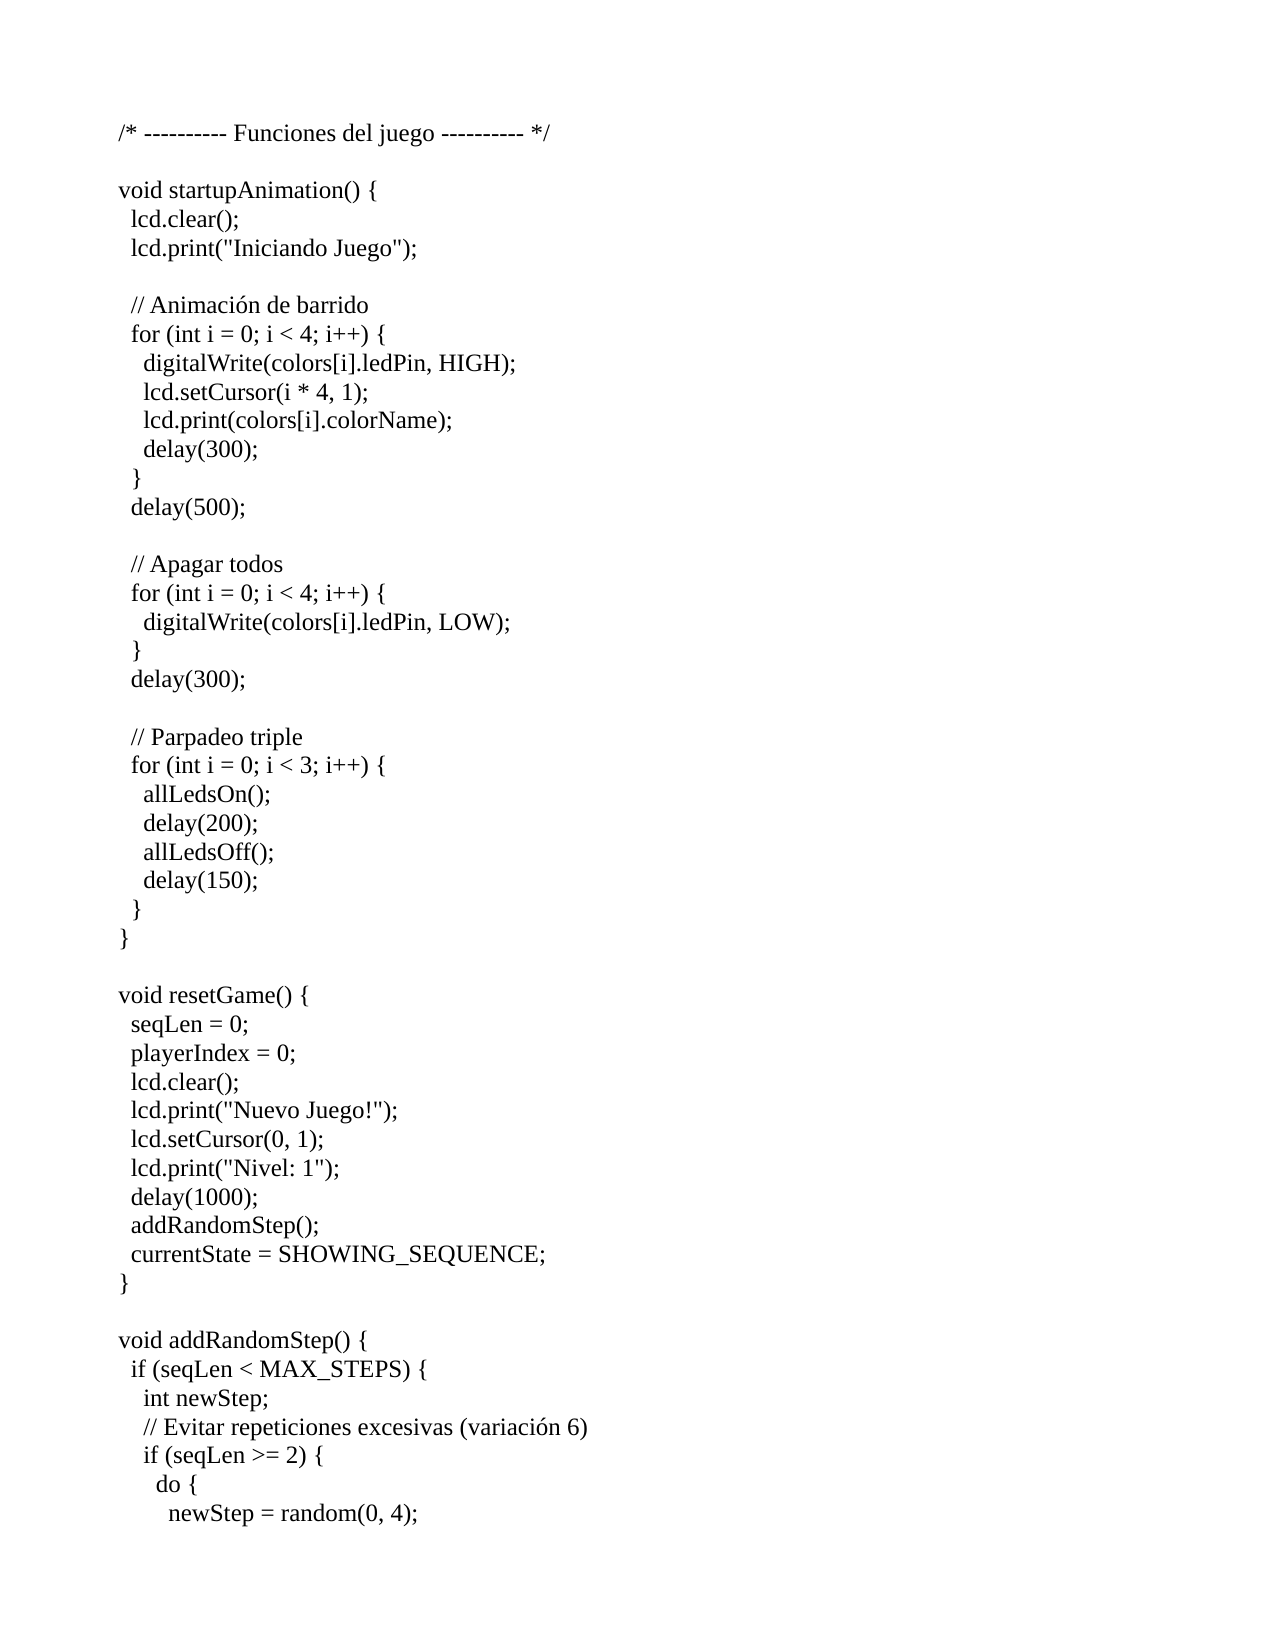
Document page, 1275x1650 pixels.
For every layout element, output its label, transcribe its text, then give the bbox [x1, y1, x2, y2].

text int newStep; [118, 1383, 1157, 1412]
text delay(300); [118, 434, 1157, 463]
text } [118, 1268, 1157, 1297]
text digitalWrite(colors[i].ledPin, LOW); [118, 607, 1157, 636]
text lcd.print("Iniciando Juego"); [118, 233, 1157, 262]
text digitalWrite(colors[i].ledPin, HIGH); [118, 348, 1157, 377]
text lcd.setCursor(i * 4, 1); [118, 377, 1157, 406]
text // Parpadeo triple [118, 722, 1157, 751]
text seqLen = 0; [118, 1009, 1157, 1038]
text lcd.clear(); [118, 204, 1157, 233]
text delay(300); [118, 664, 1157, 693]
text } [118, 894, 1157, 923]
text if (seqLen >= 2) { [118, 1441, 1157, 1469]
text lcd.clear(); [118, 1067, 1157, 1096]
text allLedsOff(); [118, 837, 1157, 866]
text for (int i = 0; i < 3; i++) { [118, 751, 1157, 779]
text newStep = random(0, 4); [118, 1498, 1157, 1527]
text void startupAnimation() { [118, 176, 1157, 204]
text delay(200); [118, 808, 1157, 837]
text currentState = SHOWING_SEQUENCE; [118, 1239, 1157, 1268]
text allLedsOn(); [118, 779, 1157, 808]
text playerIndex = 0; [118, 1038, 1157, 1067]
text void addRandomStep() { [118, 1326, 1157, 1354]
text /* ---------- Funciones del juego ---------- */ [118, 118, 1157, 147]
text delay(500); [118, 492, 1157, 521]
text } [118, 923, 1157, 952]
text addRandomStep(); [118, 1211, 1157, 1239]
text lcd.setCursor(0, 1); [118, 1124, 1157, 1153]
text delay(1000); [118, 1182, 1157, 1211]
text lcd.print("Nivel: 1"); [118, 1153, 1157, 1182]
text // Apagar todos [118, 549, 1157, 578]
text for (int i = 0; i < 4; i++) { [118, 319, 1157, 348]
text } [118, 463, 1157, 492]
text lcd.print("Nuevo Juego!"); [118, 1096, 1157, 1124]
text // Animación de barrido [118, 291, 1157, 319]
text } [118, 636, 1157, 664]
text // Evitar repeticiones excesivas (variación 6) [118, 1412, 1157, 1441]
text void resetGame() { [118, 981, 1157, 1009]
text delay(150); [118, 866, 1157, 894]
text do { [118, 1469, 1157, 1498]
text if (seqLen < MAX_STEPS) { [118, 1354, 1157, 1383]
text for (int i = 0; i < 4; i++) { [118, 578, 1157, 607]
text lcd.print(colors[i].colorName); [118, 406, 1157, 434]
